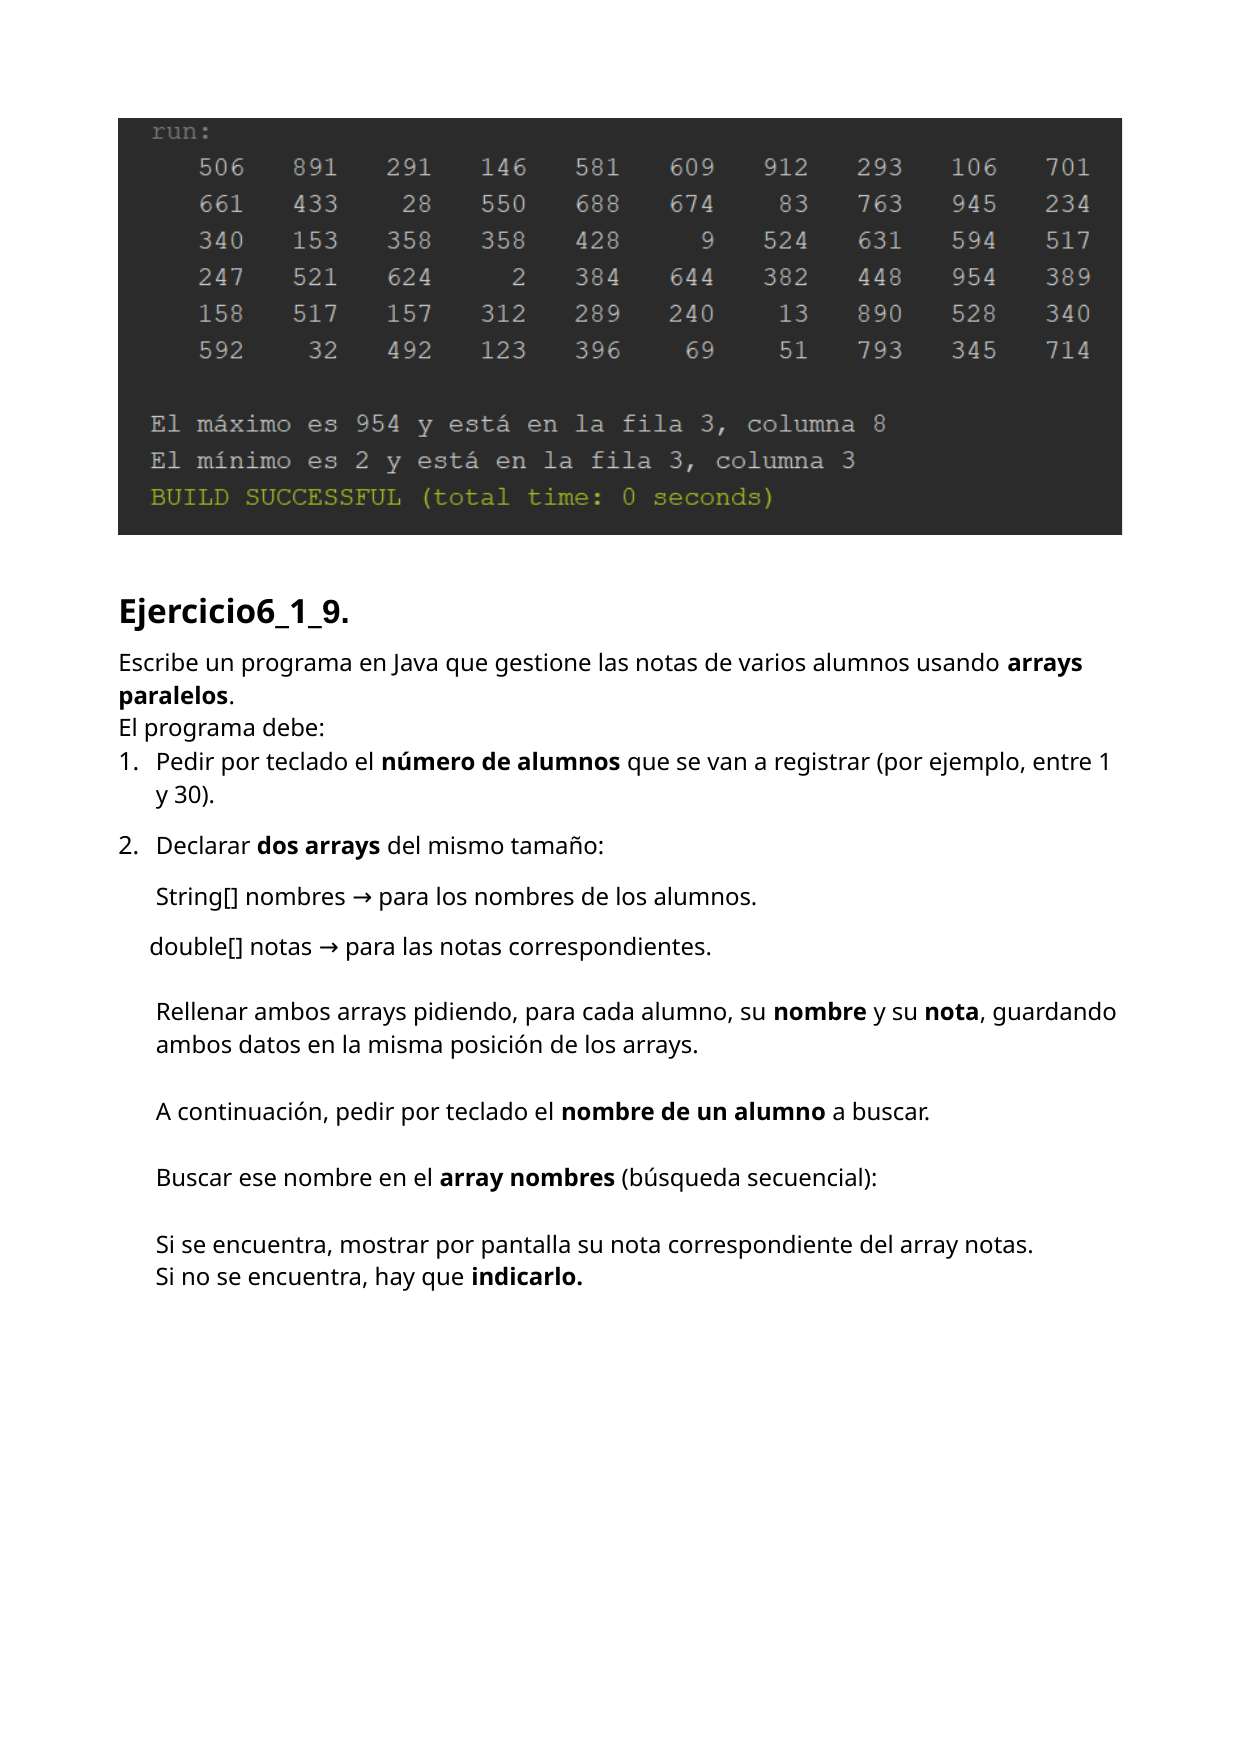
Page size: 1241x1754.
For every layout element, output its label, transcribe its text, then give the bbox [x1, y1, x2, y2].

list Si no se encuentra, hay que indicarlo. [81, 1260, 1122, 1293]
text El programa debe: [118, 711, 1122, 744]
list A continuación, pedir por teclado el nombre de un alumno a buscar. [118, 1094, 1122, 1127]
list Declarar dos arrays del mismo tamaño: [118, 828, 1122, 862]
list Rellenar ambos arrays pidiendo, para cada alumno, su nombre y su nota, guardando ambos datos en la misma posición de los arrays. [118, 995, 1122, 1060]
list double[] notas → para las notas correspondientes. [81, 930, 1122, 962]
list Pedir por teclado el número de alumnos que se van a registrar (por ejemplo, entre 1 y 30). [118, 744, 1122, 810]
picture [118, 118, 1123, 535]
list Si se encuentra, mostrar por pantalla su nota correspondiente del array notas. [118, 1228, 1122, 1260]
subtitle Ejercicio6_1_9. [118, 588, 1122, 633]
list String[] nombres → para los nombres de los alumnos. [118, 879, 1122, 912]
text Escribe un programa en Java que gestione las notas de varios alumnos usando arrays paralelos. [118, 646, 1122, 711]
list Buscar ese nombre en el array nombres (búsqueda secuencial): [118, 1161, 1122, 1193]
